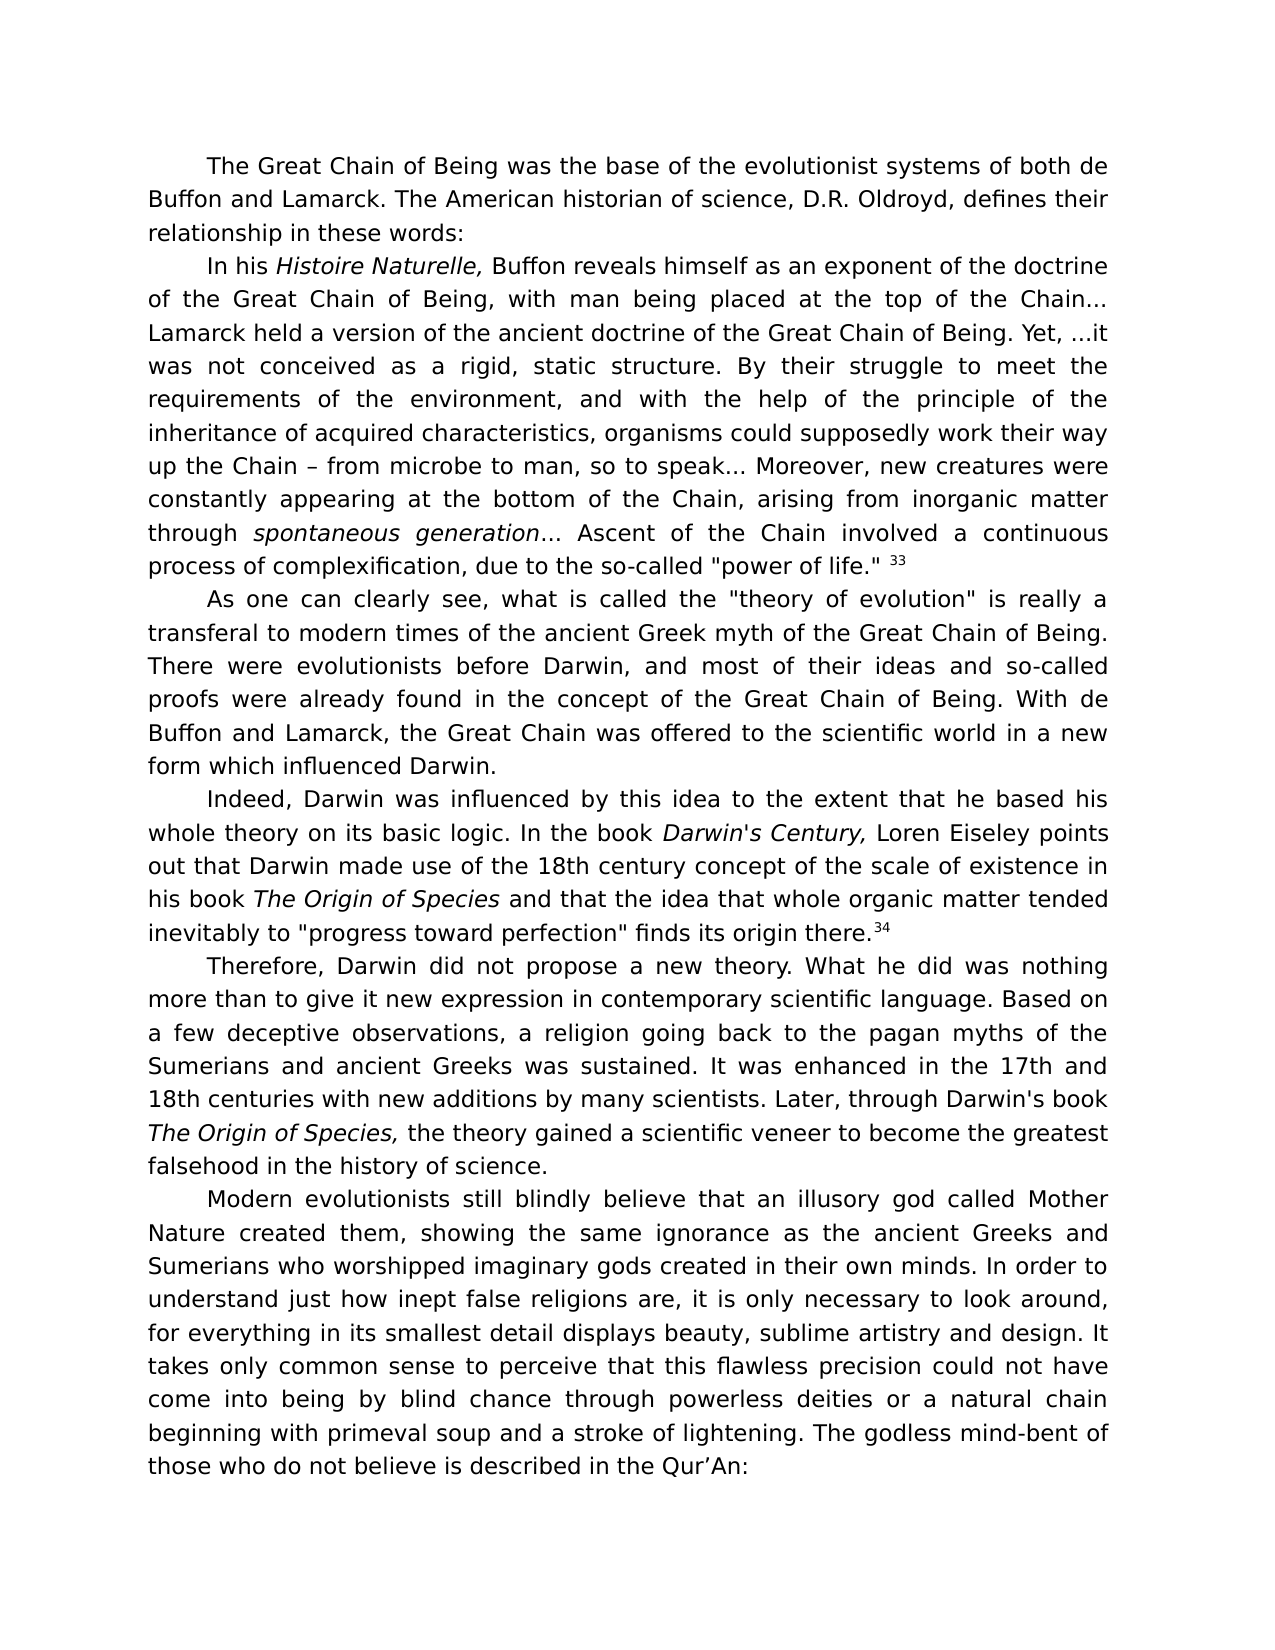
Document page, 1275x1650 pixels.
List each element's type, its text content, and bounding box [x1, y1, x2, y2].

text Indeed, Darwin was influenced by this idea to the extent that he based his whole theory on its basic logic. In the book Darwin's Century, Loren Eiseley points out that Darwin made use of the 18th century concept of the scale of existence in his book The Origin of Species and that the idea that whole organic matter tended inevitably to "progress toward perfection" finds its origin there.34 [148, 781, 1110, 948]
text Therefore, Darwin did not propose a new theory. What he did was nothing more than to give it new expression in contemporary scientific language. Based on a few deceptive observations, a religion going back to the pagan myths of the Sumerians and ancient Greeks was sustained. It was enhanced in the 17th and 18th centuries with new additions by many scientists. Later, through Darwin's book The Origin of Species, the theory gained a scientific veneer to become the greatest falsehood in the history of science. [148, 948, 1110, 1181]
text As one can clearly see, what is called the "theory of evolution" is really a transferal to modern times of the ancient Greek myth of the Great Chain of Being. There were evolutionists before Darwin, and most of their ideas and so-called proofs were already found in the concept of the Great Chain of Being. With de Buffon and Lamarck, the Great Chain was offered to the scientific world in a new form which influenced Darwin. [148, 581, 1110, 781]
text Modern evolutionists still blindly believe that an illusory god called Mother Nature created them, showing the same ignorance as the ancient Greeks and Sumerians who worshipped imaginary gods created in their own minds. In order to understand just how inept false religions are, it is only necessary to look around, for everything in its smallest detail displays beauty, sublime artistry and design. It takes only common sense to perceive that this flawless precision could not have come into being by blind chance through powerless deities or a natural chain beginning with primeval soup and a stroke of lightening. The godless mind-bent of those who do not believe is described in the Qur’An: [148, 1181, 1110, 1481]
text In his Histoire Naturelle, Buffon reveals himself as an exponent of the doctrine of the Great Chain of Being, with man being placed at the top of the Chain... Lamarck held a version of the ancient doctrine of the Great Chain of Being. Yet, ...it was not conceived as a rigid, static structure. By their struggle to meet the requirements of the environment, and with the help of the principle of the inheritance of acquired characteristics, organisms could supposedly work their way up the Chain – from microbe to man, so to speak... Moreover, new creatures were constantly appearing at the bottom of the Chain, arising from inorganic matter through spontaneous generation... Ascent of the Chain involved a continuous process of complexification, due to the so-called "power of life." 33 [148, 248, 1110, 581]
text The Great Chain of Being was the base of the evolutionist systems of both de Buffon and Lamarck. The American historian of science, D.R. Oldroyd, defines their relationship in these words: [148, 148, 1110, 248]
